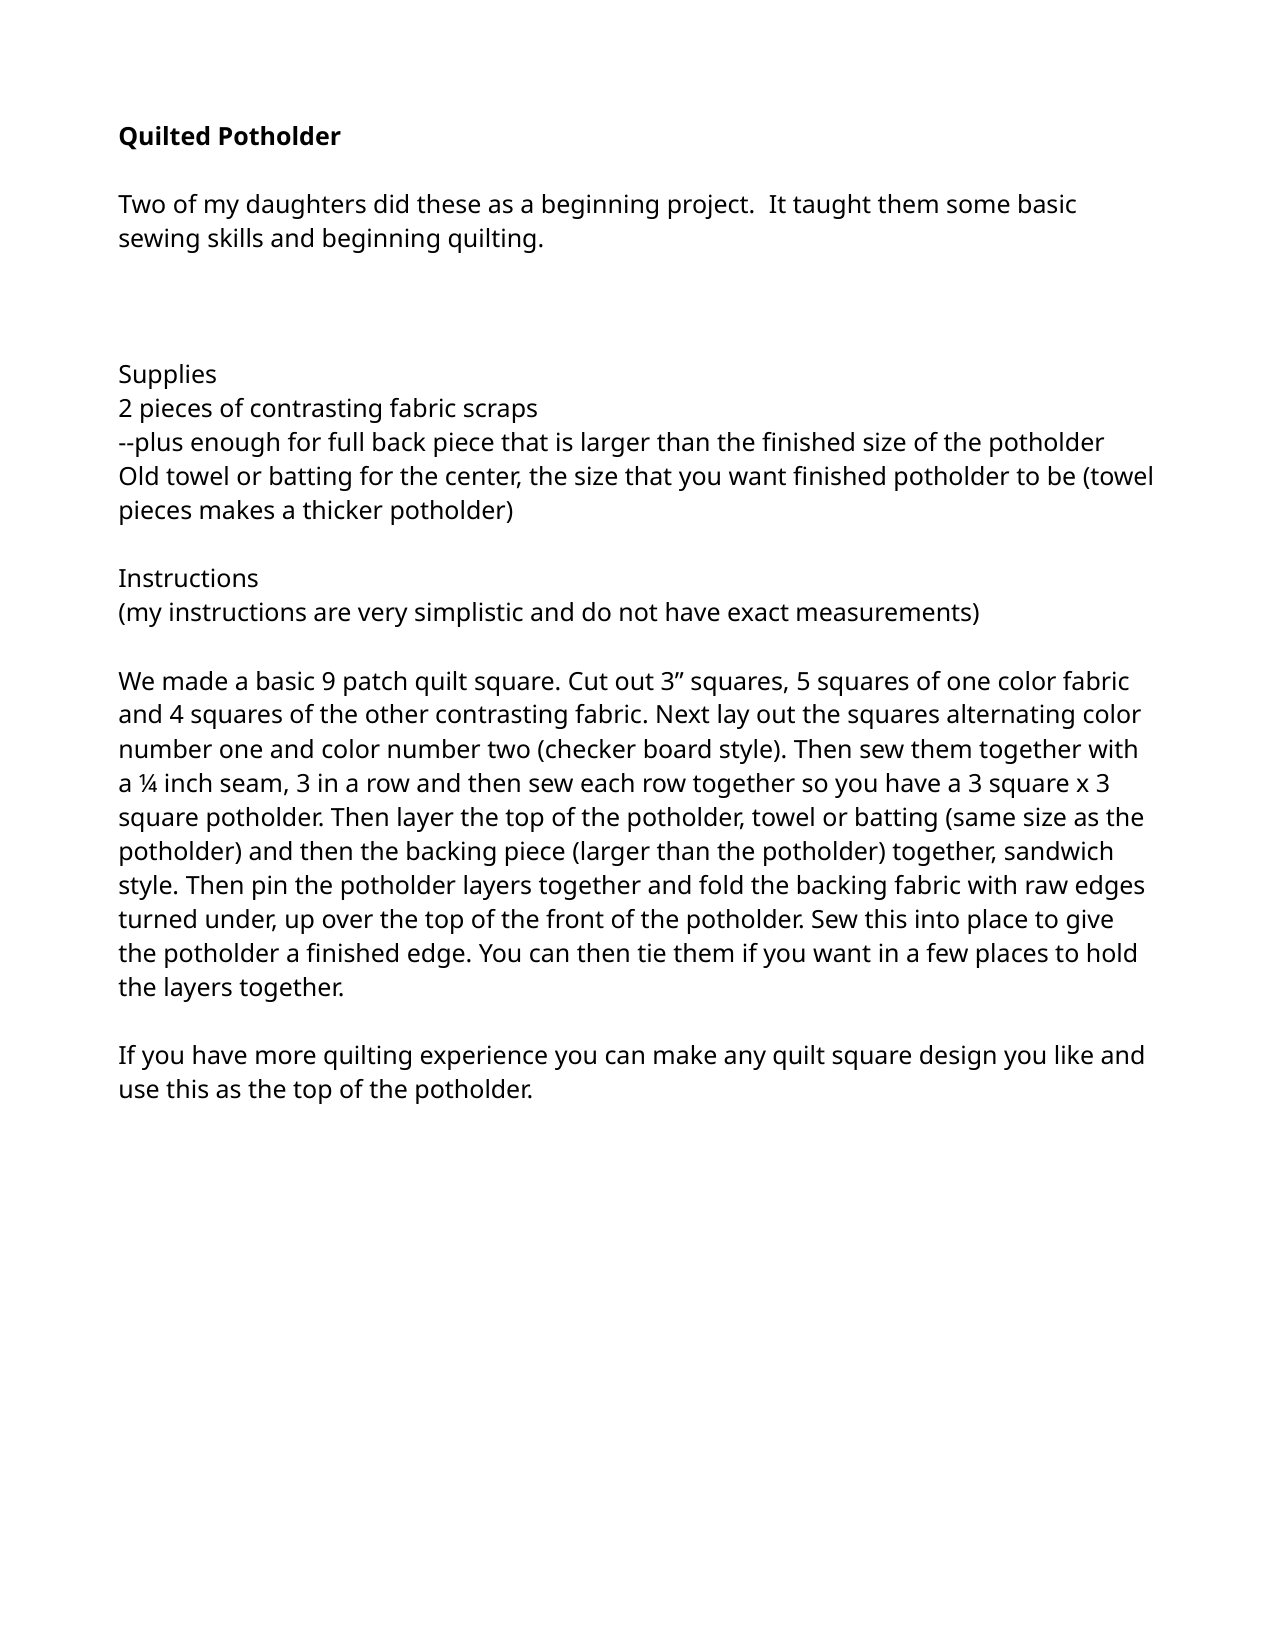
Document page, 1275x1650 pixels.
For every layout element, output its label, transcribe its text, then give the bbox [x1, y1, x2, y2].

text Instructions (my instructions are very simplistic and do not have exact measurements) [118, 561, 1157, 629]
text Supplies 2 pieces of contrasting fabric scraps --plus enough for full back piece that is larger than the finished size of the potholder Old towel or batting for the center, the size that you want finished potholder to be (towel pieces makes a thicker potholder) [118, 357, 1157, 527]
text We made a basic 9 patch quilt square. Cut out 3” squares, 5 squares of one color fabric and 4 squares of the other contrasting fabric. Next lay out the squares alternating color number one and color number two (checker board style). Then sew them together with a ¼ inch seam, 3 in a row and then sew each row together so you have a 3 square x 3 square potholder. Then layer the top of the potholder, towel or batting (same size as the potholder) and then the backing piece (larger than the potholder) together, sandwich style. Then pin the potholder layers together and fold the backing fabric with raw edges turned under, up over the top of the front of the potholder. Sew this into place to give the potholder a finished edge. You can then tie them if you want in a few places to hold the layers together. If you have more quilting experience you can make any quilt square design you like and use this as the top of the potholder. [118, 629, 1157, 1106]
text Quilted Potholder Two of my daughters did these as a beginning project. It taught them some basic sewing skills and beginning quilting. [118, 118, 1157, 254]
